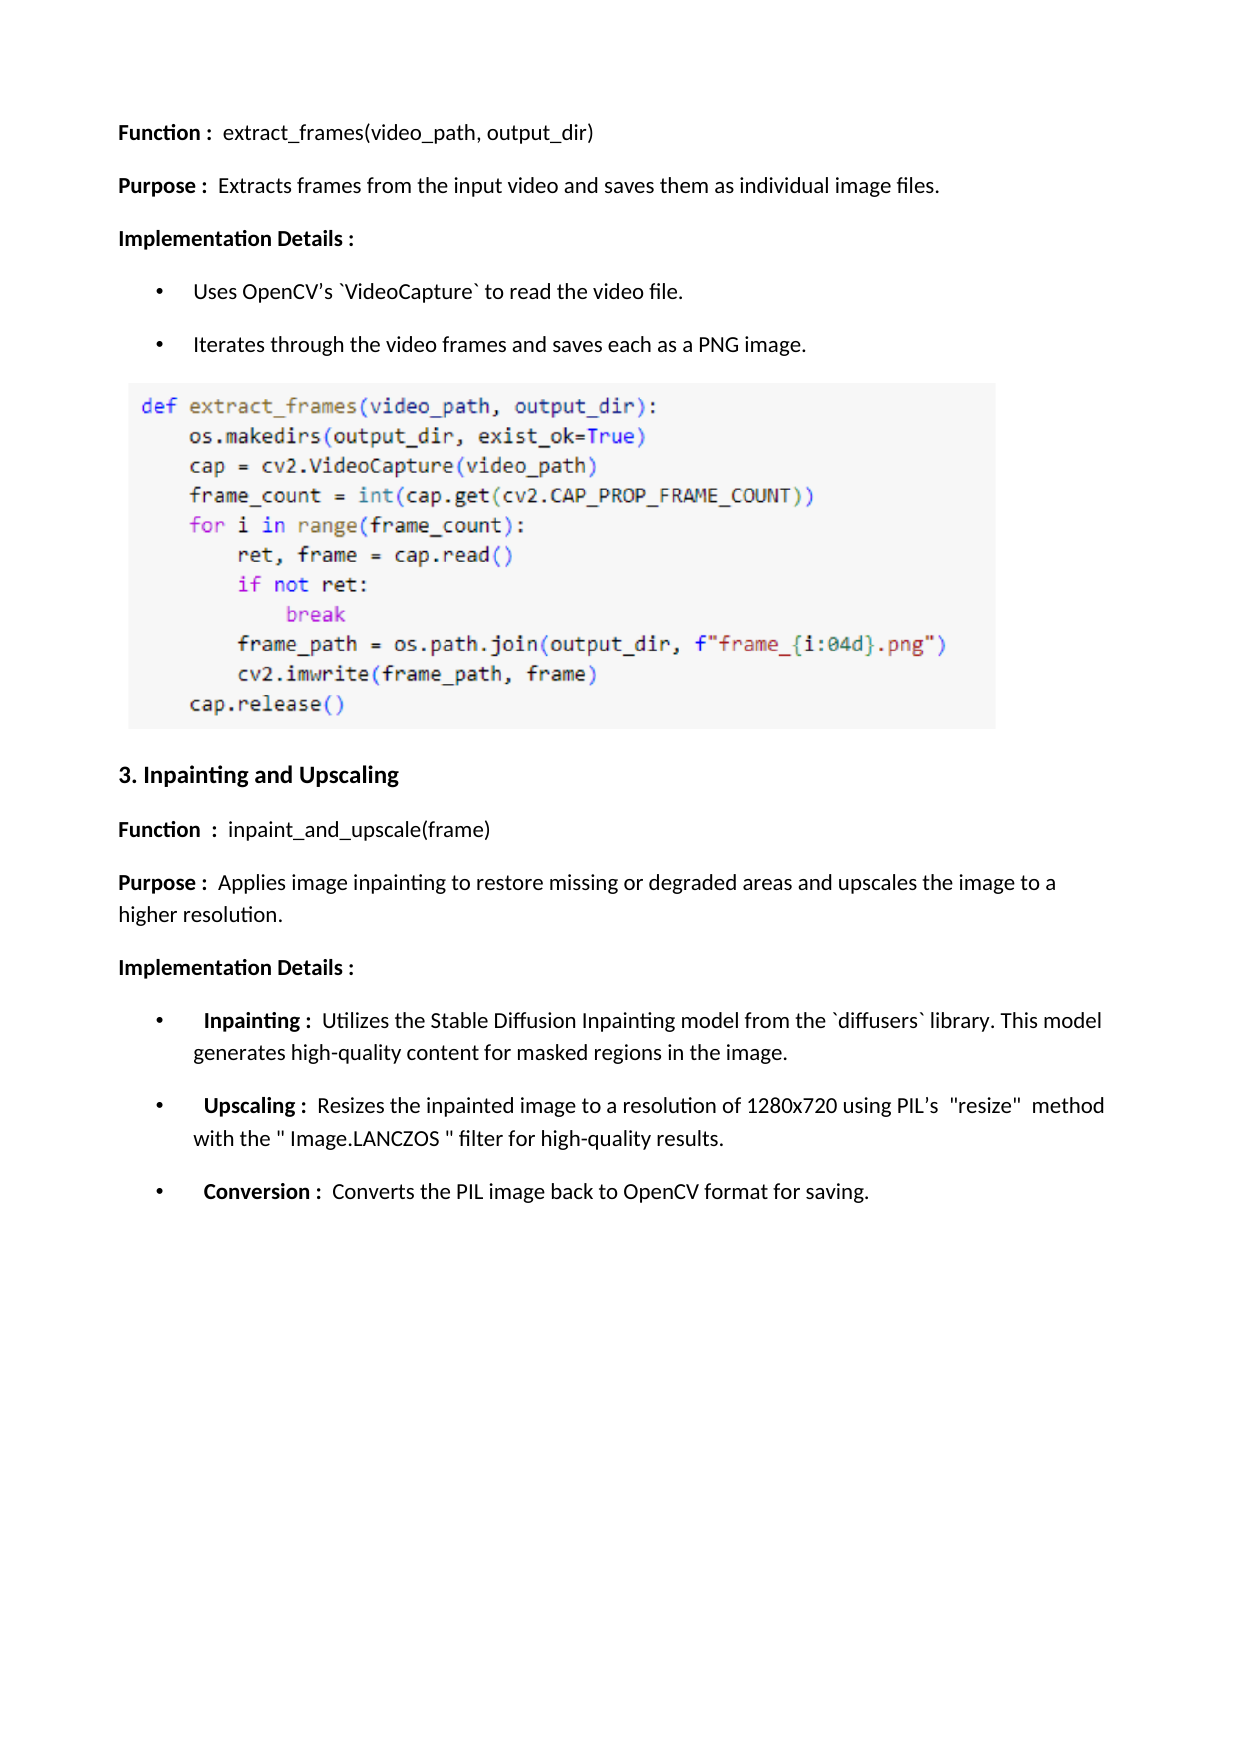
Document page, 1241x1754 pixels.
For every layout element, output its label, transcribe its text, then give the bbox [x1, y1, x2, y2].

list Iterates through the video frames and saves each as a PNG image. [156, 330, 1122, 358]
text Implementation Details : [118, 953, 1122, 981]
text Function : extract_frames(video_path, output_dir) [118, 118, 1122, 146]
text Purpose : Applies image inpainting to restore missing or degraded areas and upscales the image to a higher resolution. [118, 868, 1122, 928]
text 3. Inpainting and Upscaling [118, 759, 1122, 790]
text Purpose : Extracts frames from the input video and saves them as individual image files. [118, 171, 1122, 199]
text Function : inpaint_and_upscale(frame) [118, 815, 1122, 843]
list Uses OpenCV’s `VideoCapture` to read the video file. [156, 277, 1122, 305]
text Implementation Details : [118, 224, 1122, 252]
list Upscaling : Resizes the inpainted image to a resolution of 1280x720 using PIL’s "resize" method with the " Image.LANCZOS " filter for high-quality results. [156, 1092, 1122, 1152]
list Inpainting : Utilizes the Stable Diffusion Inpainting model from the `diffusers` library. This model generates high-quality content for masked regions in the image. [156, 1006, 1122, 1067]
list Conversion : Converts the PIL image back to OpenCV format for saving. [156, 1177, 1122, 1205]
